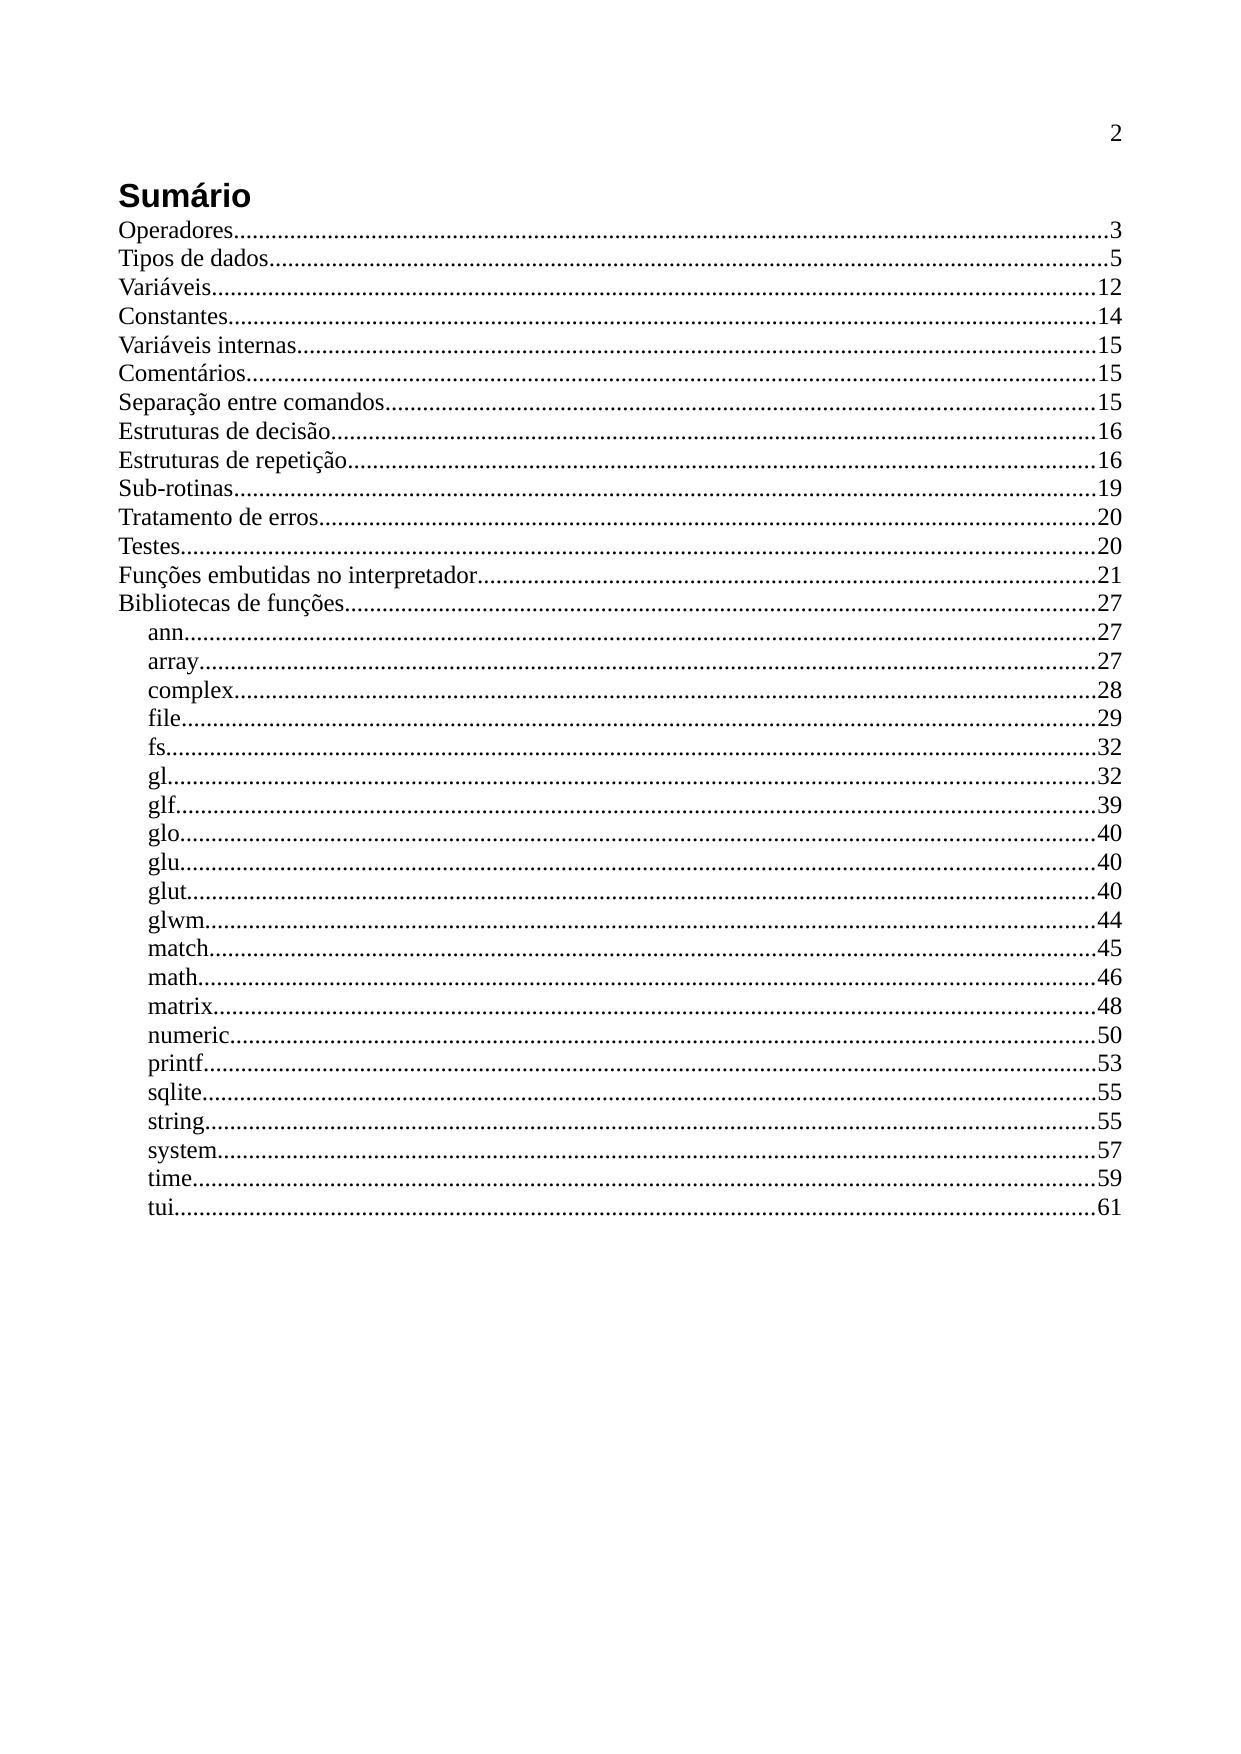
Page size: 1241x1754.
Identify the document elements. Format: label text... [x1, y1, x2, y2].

text fs 32 [148, 732, 1122, 761]
text string 55 [148, 1106, 1122, 1135]
text Sub-rotinas 19 [118, 473, 1122, 502]
text Tipos de dados 5 [118, 243, 1122, 272]
text Funções embutidas no interpretador 21 [118, 560, 1122, 588]
text Tratamento de erros 20 [118, 502, 1122, 531]
text match 45 [148, 933, 1122, 962]
text numeric 50 [148, 1020, 1122, 1048]
text file 29 [148, 703, 1122, 732]
text array 27 [148, 646, 1122, 675]
text Bibliotecas de funções 27 [118, 588, 1122, 617]
text Variáveis internas 15 [118, 330, 1122, 358]
text Constantes 14 [118, 301, 1122, 330]
text gl 32 [148, 761, 1122, 790]
text Operadores 3 [118, 215, 1122, 243]
text glf 39 [148, 790, 1122, 818]
text ann 27 [148, 617, 1122, 646]
text Estruturas de decisão 16 [118, 416, 1122, 445]
text tui 61 [148, 1192, 1122, 1221]
text matrix 48 [148, 991, 1122, 1020]
text complex 28 [148, 675, 1122, 703]
text math 46 [148, 962, 1122, 991]
text Separação entre comandos 15 [118, 387, 1122, 416]
text Variáveis 12 [118, 272, 1122, 301]
text printf 53 [148, 1048, 1122, 1077]
text glwm 44 [148, 905, 1122, 933]
text glu 40 [148, 847, 1122, 876]
text Comentários 15 [118, 358, 1122, 387]
text system 57 [148, 1135, 1122, 1163]
text glo 40 [148, 818, 1122, 847]
text Estruturas de repetição 16 [118, 445, 1122, 473]
subtitle Sumário [118, 176, 1122, 215]
text time 59 [148, 1163, 1122, 1192]
text glut 40 [148, 876, 1122, 905]
text sqlite 55 [148, 1077, 1122, 1106]
text Testes 20 [118, 531, 1122, 560]
